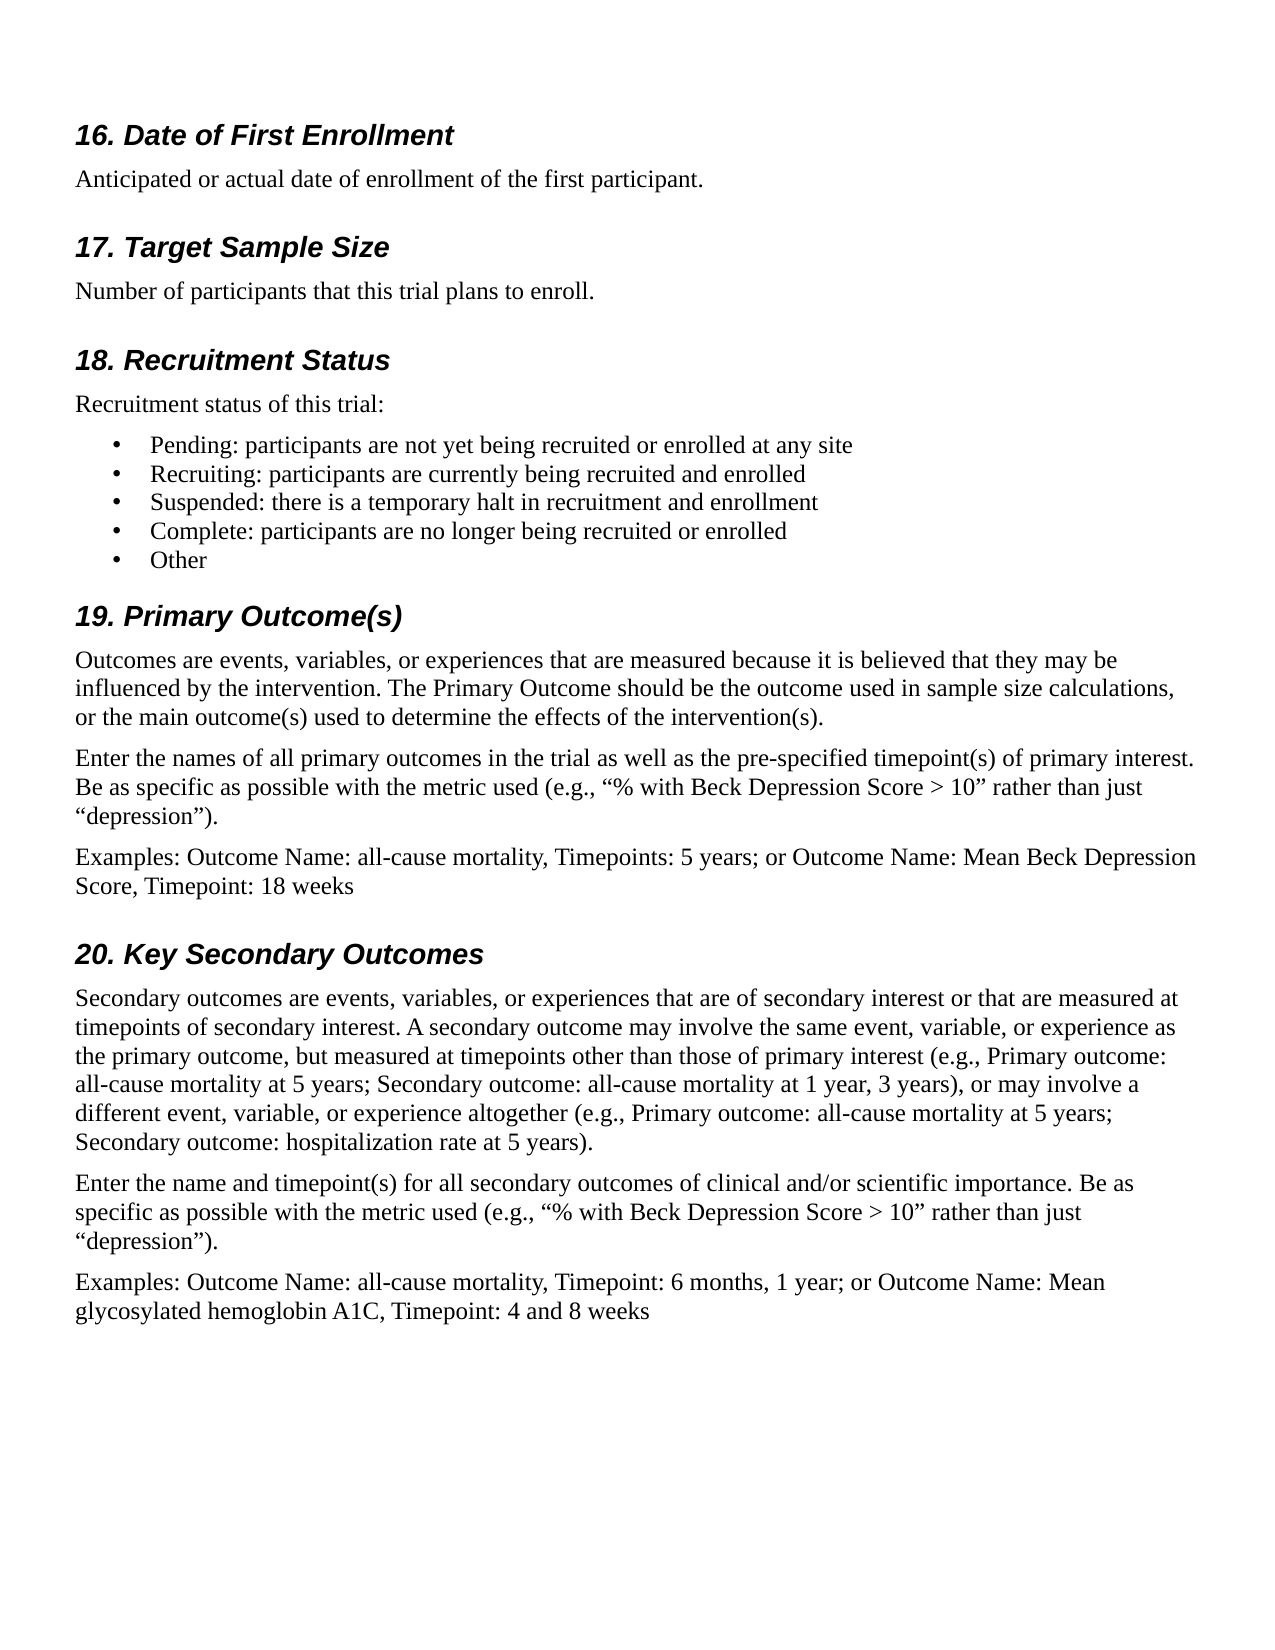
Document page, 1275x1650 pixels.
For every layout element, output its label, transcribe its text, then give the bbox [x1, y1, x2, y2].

text Enter the name and timepoint(s) for all secondary outcomes of clinical and/or scientific importance. Be as specific as possible with the metric used (e.g., “% with Beck Depression Score > 10” rather than just “depression”). [75, 1168, 1200, 1254]
text Number of participants that this trial plans to enroll. [75, 276, 1200, 305]
list Other [112, 545, 1200, 574]
list Recruiting: participants are currently being recruited and enrolled [112, 459, 1200, 487]
text Anticipated or actual date of enrollment of the first participant. [75, 164, 1200, 193]
text Examples: Outcome Name: all-cause mortality, Timepoint: 6 months, 1 year; or Outcome Name: Mean glycosylated hemoglobin A1C, Timepoint: 4 and 8 weeks [75, 1267, 1200, 1324]
text Examples: Outcome Name: all-cause mortality, Timepoints: 5 years; or Outcome Name: Mean Beck Depression Score, Timepoint: 18 weeks [75, 842, 1200, 900]
text Secondary outcomes are events, variables, or experiences that are of secondary interest or that are measured at timepoints of secondary interest. A secondary outcome may involve the same event, variable, or experience as the primary outcome, but measured at timepoints other than those of primary interest (e.g., Primary outcome: all-cause mortality at 5 years; Secondary outcome: all-cause mortality at 1 year, 3 years), or may involve a different event, variable, or experience altogether (e.g., Primary outcome: all-cause mortality at 5 years; Secondary outcome: hospitalization rate at 5 years). [75, 983, 1200, 1156]
list Pending: participants are not yet being recruited or enrolled at any site [112, 430, 1200, 459]
text Outcomes are events, variables, or experiences that are measured because it is believed that they may be influenced by the intervention. The Primary Outcome should be the outcome used in sample size calculations, or the main outcome(s) used to determine the effects of the intervention(s). [75, 645, 1200, 731]
subtitle 19. Primary Outcome(s) [75, 599, 1200, 632]
text Enter the names of all primary outcomes in the trial as well as the pre-specified timepoint(s) of primary interest. Be as specific as possible with the metric used (e.g., “% with Beck Depression Score > 10” rather than just “depression”). [75, 743, 1200, 830]
list Suspended: there is a temporary halt in recruitment and enrollment [112, 487, 1200, 516]
subtitle 16. Date of First Enrollment [75, 118, 1200, 152]
subtitle 17. Target Sample Size [75, 230, 1200, 264]
subtitle 20. Key Secondary Outcomes [75, 937, 1200, 971]
text Recruitment status of this trial: [75, 389, 1200, 417]
subtitle 18. Recruitment Status [75, 343, 1200, 376]
list Complete: participants are no longer being recruited or enrolled [112, 516, 1200, 545]
